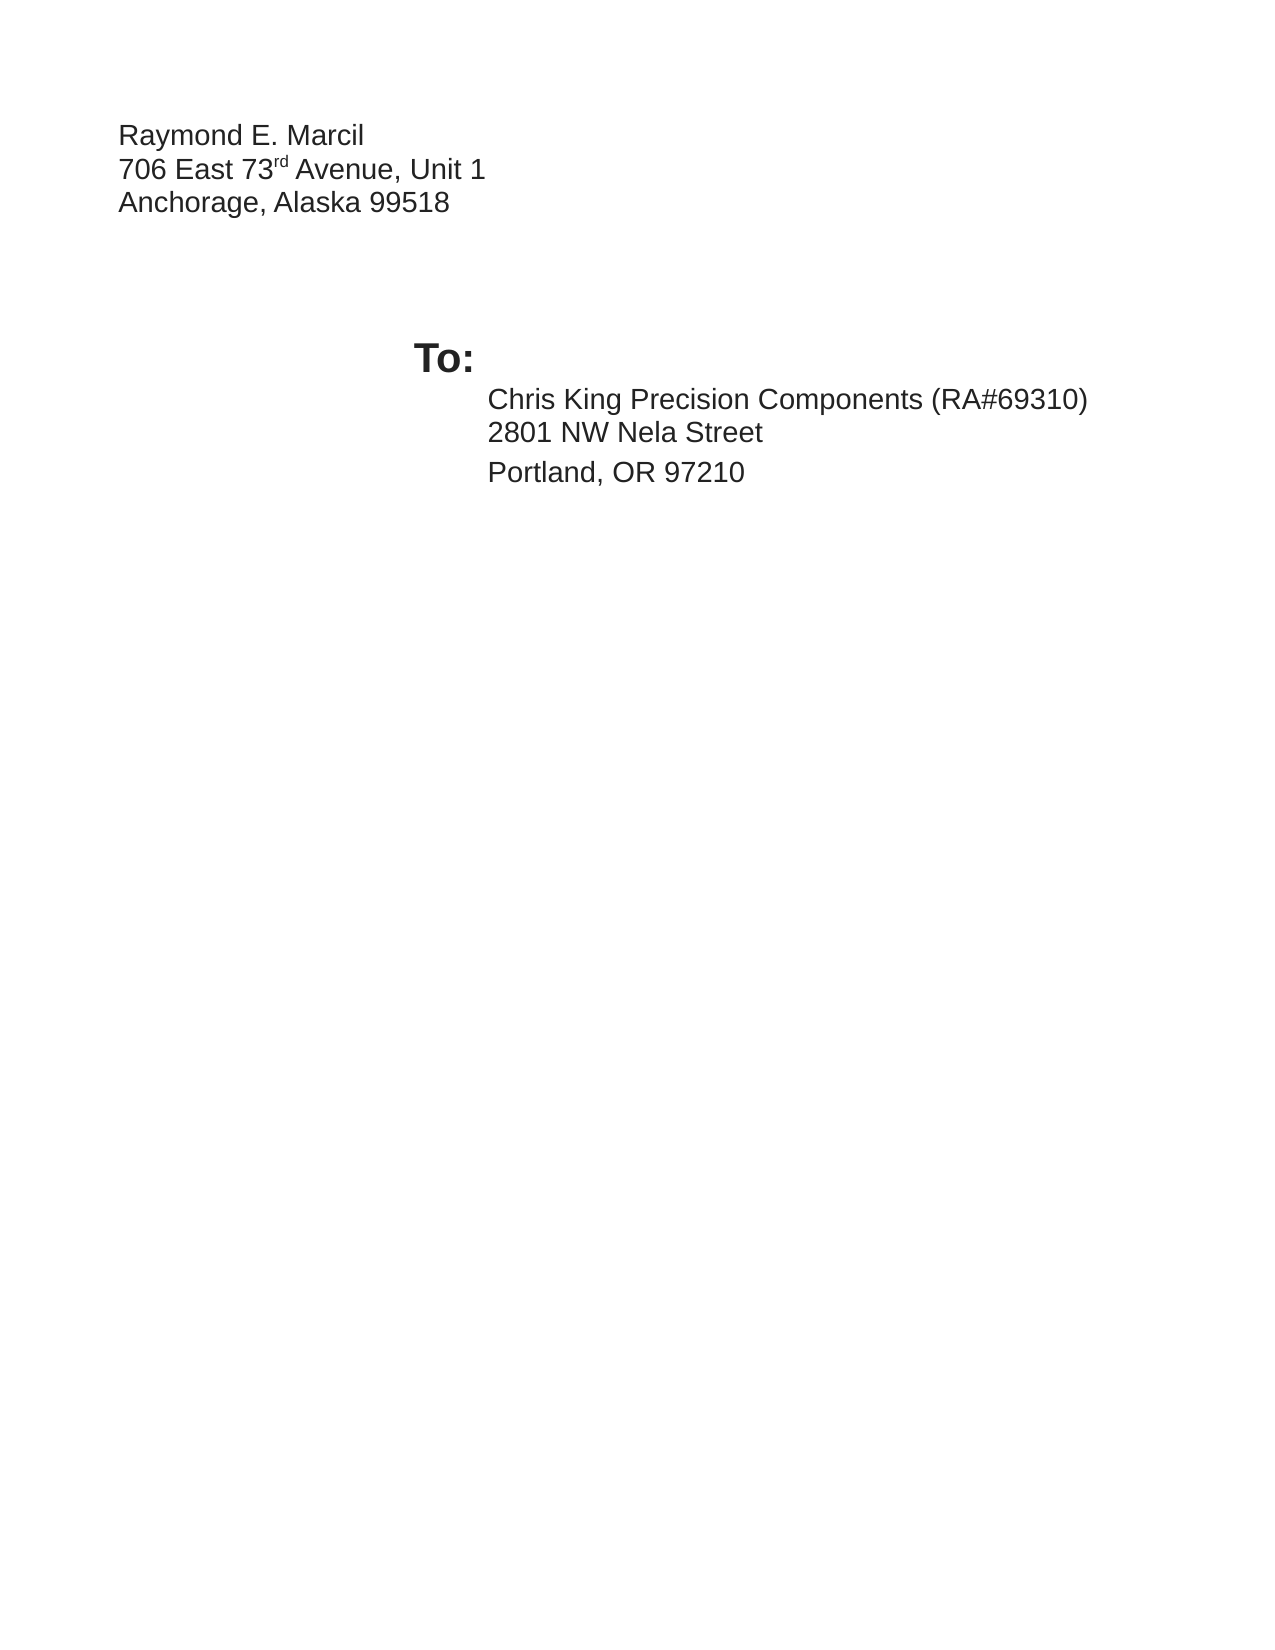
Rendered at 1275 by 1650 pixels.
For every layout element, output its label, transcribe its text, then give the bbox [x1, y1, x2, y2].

text Portland, OR 97210 [118, 455, 1157, 489]
text Chris King Precision Components (RA#69310) [118, 382, 1157, 415]
text 2801 NW Nela Street [118, 415, 1157, 449]
text Anchorage, Alaska 99518 [118, 185, 1157, 219]
text Raymond E. Marcil [118, 118, 1157, 152]
text 706 East 73rd Avenue, Unit 1 [118, 152, 1157, 185]
text To: [118, 334, 1157, 382]
